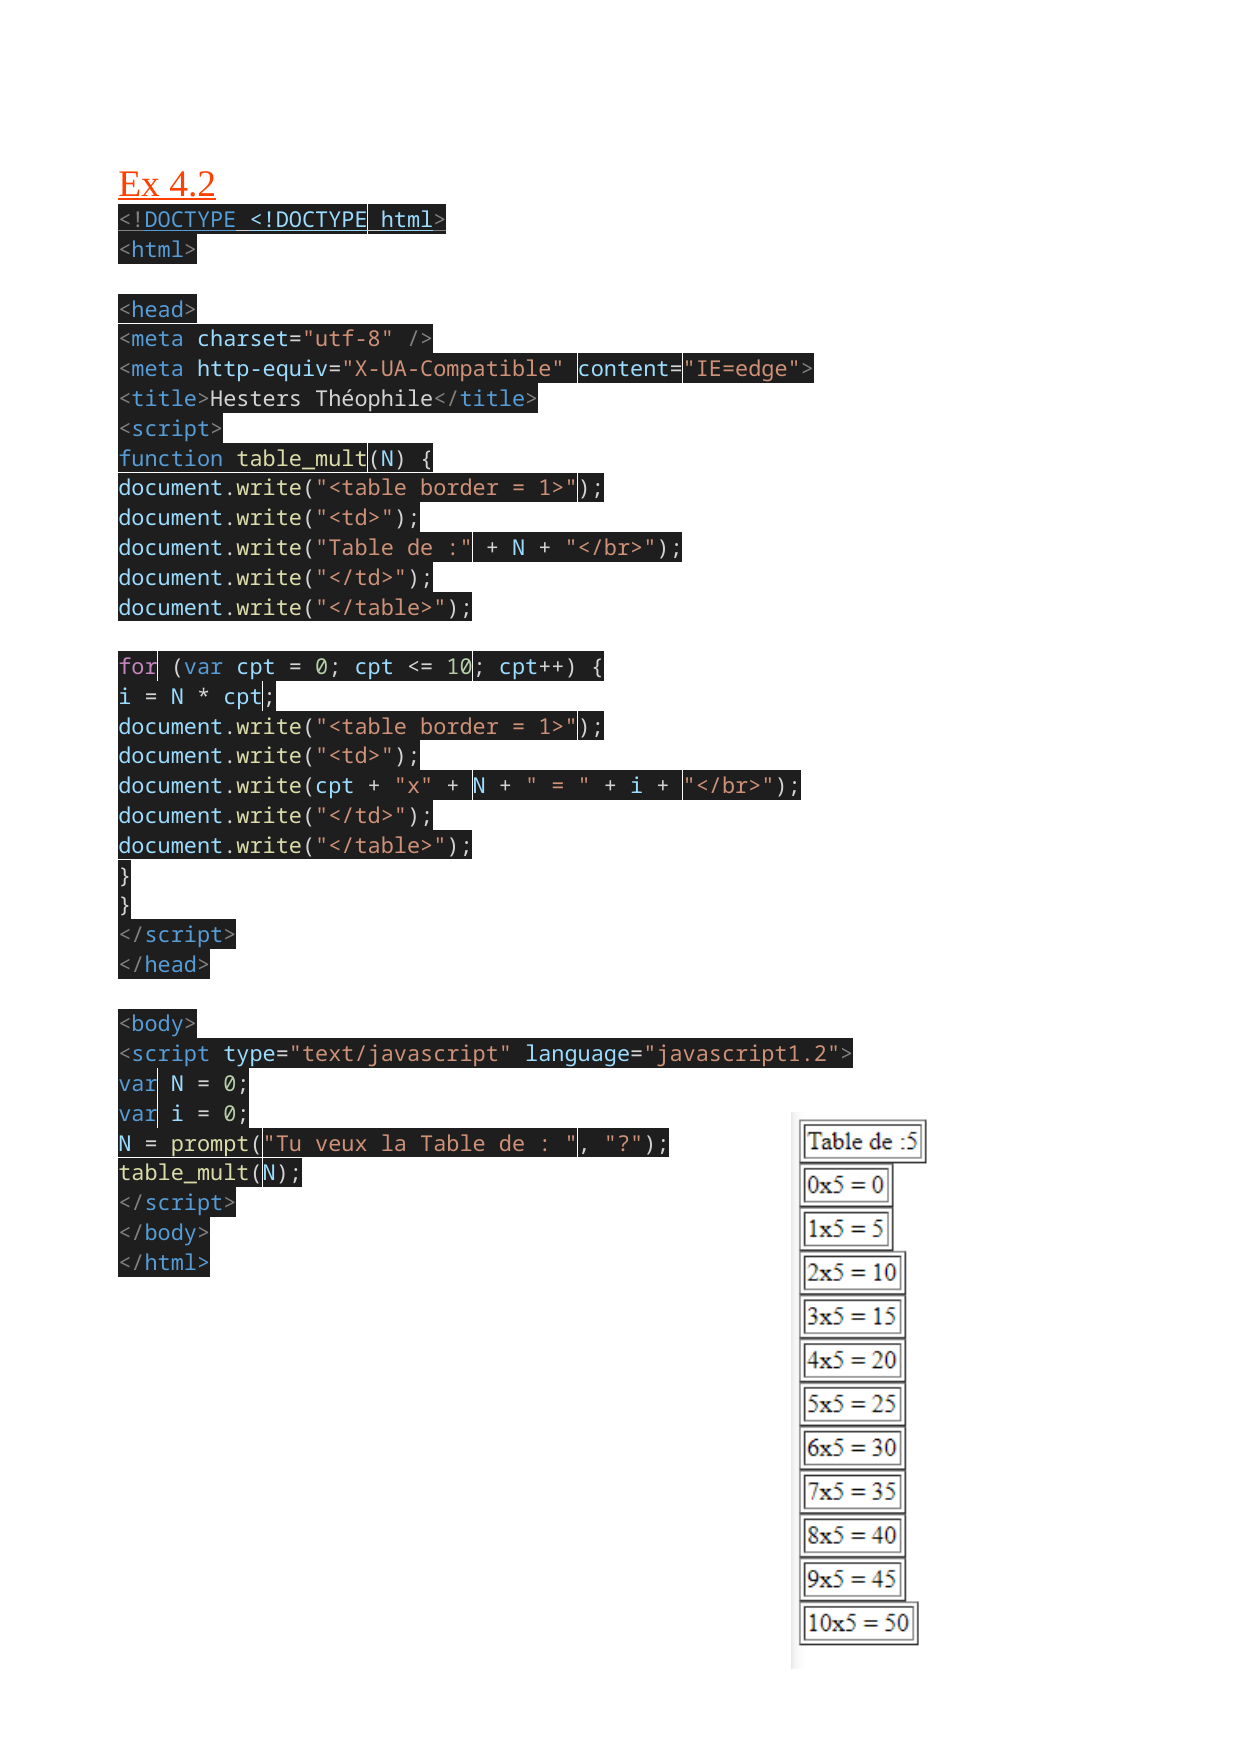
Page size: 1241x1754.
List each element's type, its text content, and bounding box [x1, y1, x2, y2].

text } [118, 889, 1122, 919]
text <html> [118, 234, 1122, 264]
text function table_mult(N) { [118, 443, 1122, 472]
text [941, 1247, 1122, 1277]
text N = prompt("Tu veux la Table de : ", "?"); [118, 1128, 791, 1157]
text [941, 1217, 1122, 1247]
text <body> [118, 1008, 1122, 1038]
text <title>Hesters Théophile</title> [118, 383, 1122, 413]
text document.write("</td>"); [118, 562, 1122, 592]
text document.write("<table border = 1>"); [118, 711, 1122, 740]
text document.write("Table de :" + N + "</br>"); [118, 532, 1122, 562]
text for (var cpt = 0; cpt <= 10; cpt++) { [118, 651, 1122, 681]
text <!DOCTYPE <!DOCTYPE html> [118, 204, 1122, 234]
text <meta charset="utf-8" /> [118, 323, 1122, 353]
text </body> [118, 1217, 791, 1247]
text var N = 0; [118, 1068, 1122, 1098]
text document.write("</table>"); [118, 830, 1122, 859]
text document.write("</table>"); [118, 592, 1122, 621]
text </script> [118, 1187, 791, 1217]
text </head> [118, 949, 1122, 979]
text <meta http-equiv="X-UA-Compatible" content="IE=edge"> [118, 353, 1122, 383]
text document.write(cpt + "x" + N + " = " + i + "</br>"); [118, 770, 1122, 800]
text [941, 1128, 1122, 1157]
text document.write("<td>"); [118, 740, 1122, 770]
text document.write("<table border = 1>"); [118, 472, 1122, 502]
text i = N * cpt; [118, 681, 1122, 711]
text [941, 1187, 1122, 1217]
text document.write("</td>"); [118, 800, 1122, 830]
picture [791, 1112, 941, 1669]
text <head> [118, 294, 1122, 323]
text </html> [118, 1247, 791, 1277]
text } [118, 859, 1122, 889]
text [941, 1157, 1122, 1187]
text <script> [118, 413, 1122, 443]
text </script> [118, 919, 1122, 949]
text Ex 4.2 [118, 161, 1122, 204]
text <script type="text/javascript" language="javascript1.2"> [118, 1038, 1122, 1068]
text var i = 0; [118, 1098, 1122, 1128]
text table_mult(N); [118, 1157, 791, 1187]
text document.write("<td>"); [118, 502, 1122, 532]
